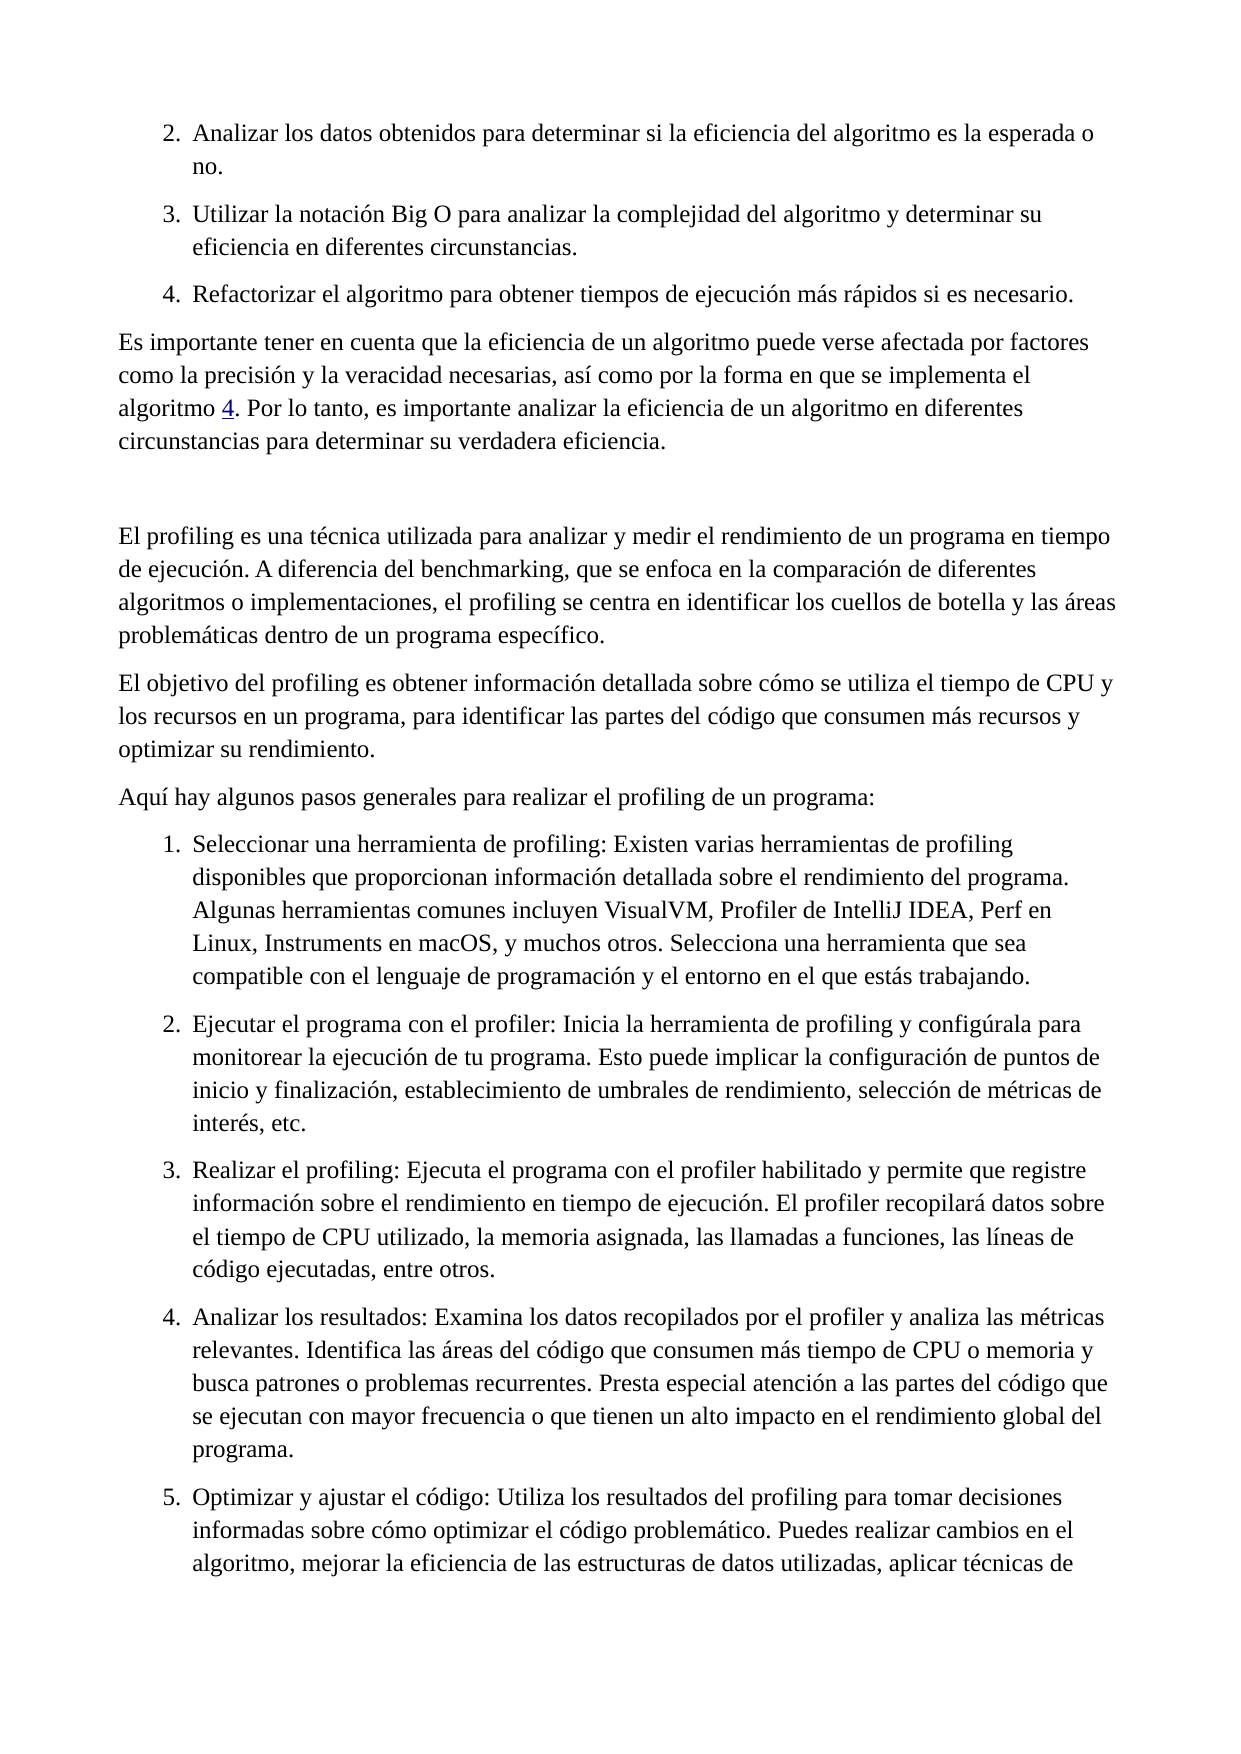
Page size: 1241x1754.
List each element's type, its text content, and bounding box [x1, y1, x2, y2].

list Ejecutar el programa con el profiler: Inicia la herramienta de profiling y configúrala para monitorear la ejecución de tu programa. Esto puede implicar la configuración de puntos de inicio y finalización, establecimiento de umbrales de rendimiento, selección de métricas de interés, etc. [162, 1009, 1122, 1137]
text El profiling es una técnica utilizada para analizar y medir el rendimiento de un programa en tiempo de ejecución. A diferencia del benchmarking, que se enfoca en la comparación de diferentes algoritmos o implementaciones, el profiling se centra en identificar los cuellos de botella y las áreas problemáticas dentro de un programa específico. [118, 521, 1122, 649]
list Realizar el profiling: Ejecuta el programa con el profiler habilitado y permite que registre información sobre el rendimiento en tiempo de ejecución. El profiler recopilará datos sobre el tiempo de CPU utilizado, la memoria asignada, las llamadas a funciones, las líneas de código ejecutadas, entre otros. [162, 1156, 1122, 1283]
list Analizar los resultados: Examina los datos recopilados por el profiler y analiza las métricas relevantes. Identifica las áreas del código que consumen más tiempo de CPU o memoria y busca patrones o problemas recurrentes. Presta especial atención a las partes del código que se ejecutan con mayor frecuencia o que tienen un alto impacto en el rendimiento global del programa. [162, 1302, 1122, 1463]
text Aquí hay algunos pasos generales para realizar el profiling de un programa: [118, 782, 1122, 810]
list Analizar los datos obtenidos para determinar si la eficiencia del algoritmo es la esperada o no. [162, 118, 1122, 180]
list Optimizar y ajustar el código: Utiliza los resultados del profiling para tomar decisiones informadas sobre cómo optimizar el código problemático. Puedes realizar cambios en el algoritmo, mejorar la eficiencia de las estructuras de datos utilizadas, aplicar técnicas de [162, 1482, 1122, 1577]
text Es importante tener en cuenta que la eficiencia de un algoritmo puede verse afectada por factores como la precisión y la veracidad necesarias, así como por la forma en que se implementa el algoritmo 4. Por lo tanto, es importante analizar la eficiencia de un algoritmo en diferentes circunstancias para determinar su verdadera eficiencia. [118, 327, 1122, 455]
list Utilizar la notación Big O para analizar la complejidad del algoritmo y determinar su eficiencia en diferentes circunstancias. [162, 199, 1122, 261]
list Refactorizar el algoritmo para obtener tiempos de ejecución más rápidos si es necesario. [162, 279, 1122, 308]
list Seleccionar una herramienta de profiling: Existen varias herramientas de profiling disponibles que proporcionan información detallada sobre el rendimiento del programa. Algunas herramientas comunes incluyen VisualVM, Profiler de IntelliJ IDEA, Perf en Linux, Instruments en macOS, y muchos otros. Selecciona una herramienta que sea compatible con el lenguaje de programación y el entorno en el que estás trabajando. [162, 829, 1122, 990]
text El objetivo del profiling es obtener información detallada sobre cómo se utiliza el tiempo de CPU y los recursos en un programa, para identificar las partes del código que consumen más recursos y optimizar su rendimiento. [118, 668, 1122, 763]
